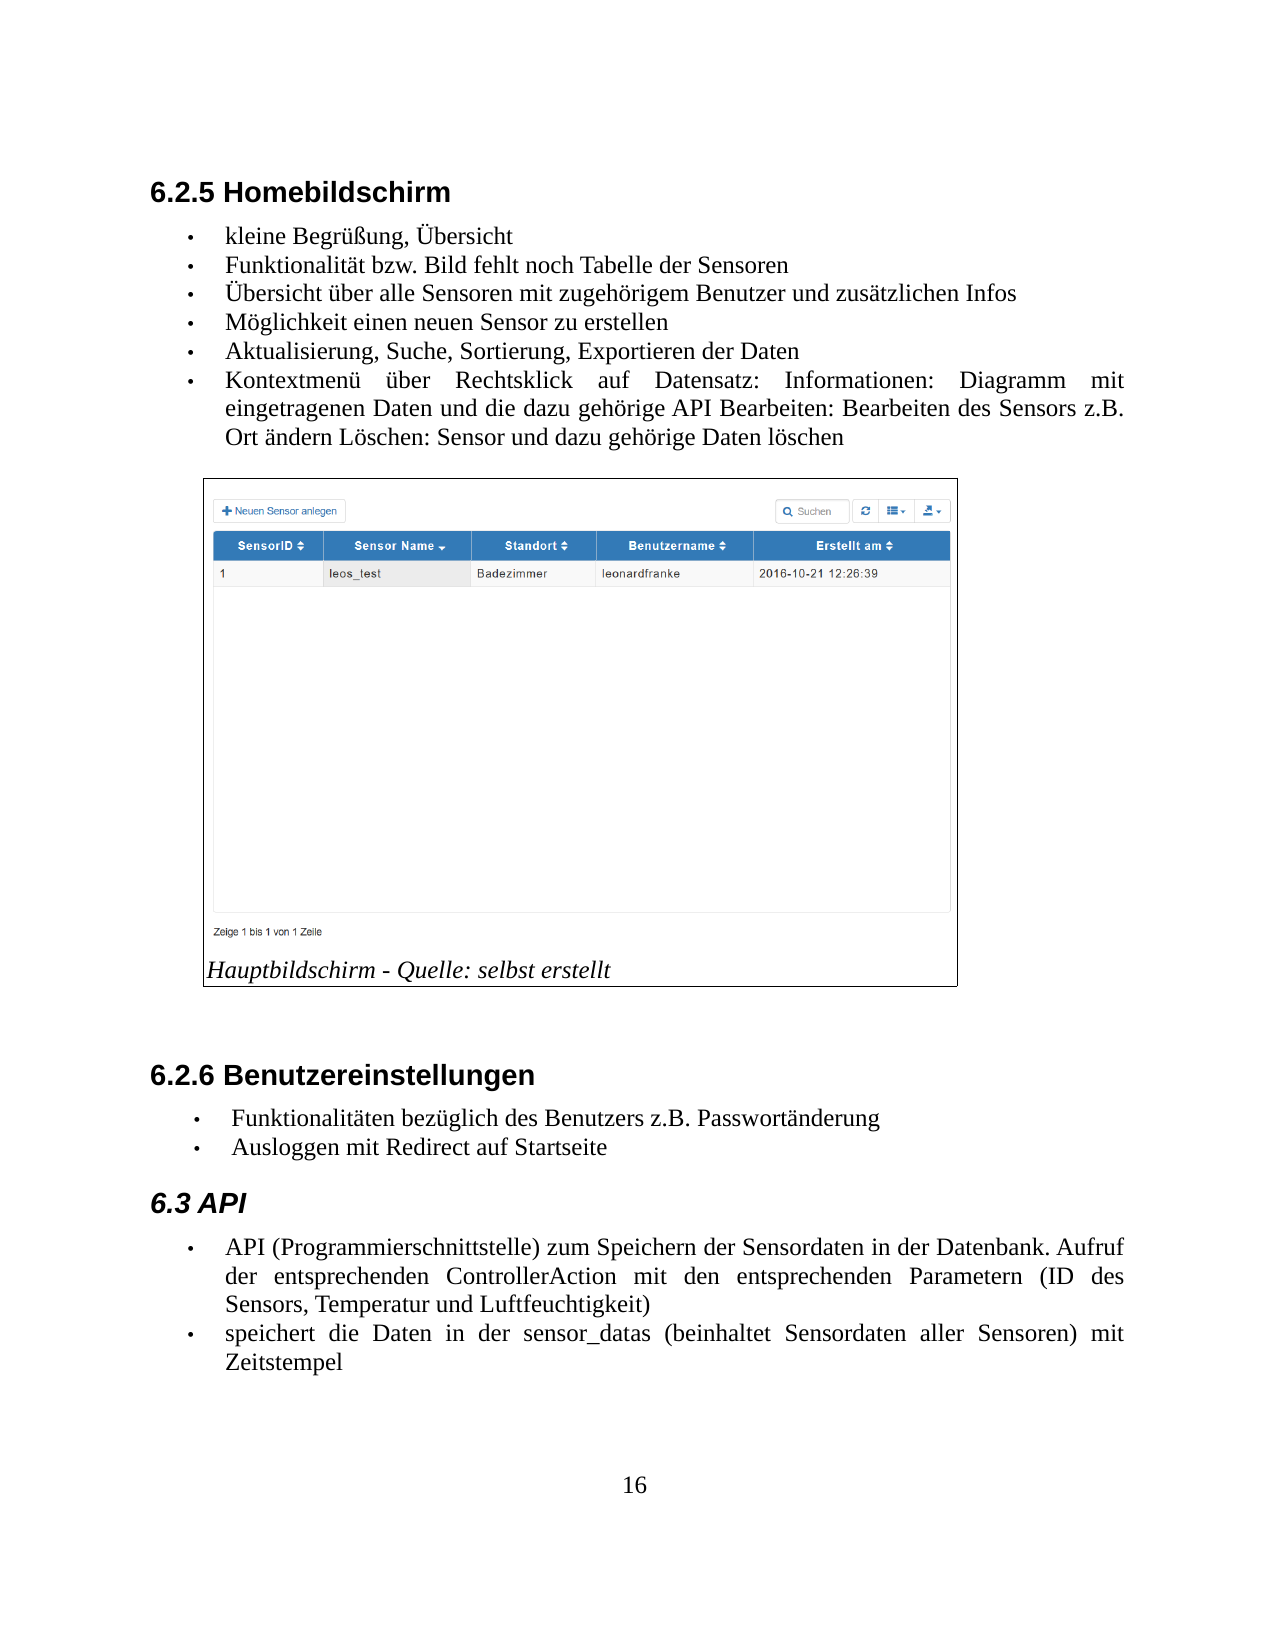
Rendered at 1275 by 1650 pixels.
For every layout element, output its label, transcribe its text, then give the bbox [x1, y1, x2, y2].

picture [206, 493, 954, 955]
list speichert die Daten in der sensor_datas (beinhaltet Sensordaten aller Sensoren) mit Zeitstempel [187, 1318, 1125, 1376]
list Aktualisierung, Suche, Sortierung, Exportieren der Daten [187, 336, 1125, 365]
list API (Programmierschnittstelle) zum Speichern der Sensordaten in der Datenbank. Aufruf der entsprechenden ControllerAction mit den entsprechenden Parametern (ID des Sensors, Temperatur und Luftfeuchtigkeit) [187, 1232, 1125, 1318]
subtitle 6.2.5 Homebildschirm [150, 175, 1125, 208]
list Funktionalitäten bezüglich des Benutzers z.B. Passwortänderung [194, 1103, 1125, 1132]
list Übersicht über alle Sensoren mit zugehörigem Benutzer und zusätzlichen Infos [187, 278, 1143, 307]
list Kontextmenü über Rechtsklick auf Datensatz: Informationen: Diagramm mit eingetragenen Daten und die dazu gehörige API Bearbeiten: Bearbeiten des Sensors z.B. Ort ändern Löschen: Sensor und dazu gehörige Daten löschen [187, 365, 1125, 451]
subtitle 6.3 API [150, 1186, 1125, 1219]
list Funktionalität bzw. Bild fehlt noch Tabelle der Sensoren [187, 250, 1125, 278]
list Möglichkeit einen neuen Sensor zu erstellen [187, 307, 1125, 336]
text Hauptbildschirm - Quelle: selbst erstellt [206, 955, 954, 983]
list Ausloggen mit Redirect auf Startseite [194, 1132, 1125, 1161]
list kleine Begrüßung, Übersicht [187, 221, 1125, 250]
subtitle 6.2.6 Benutzereinstellungen [150, 1057, 1125, 1091]
